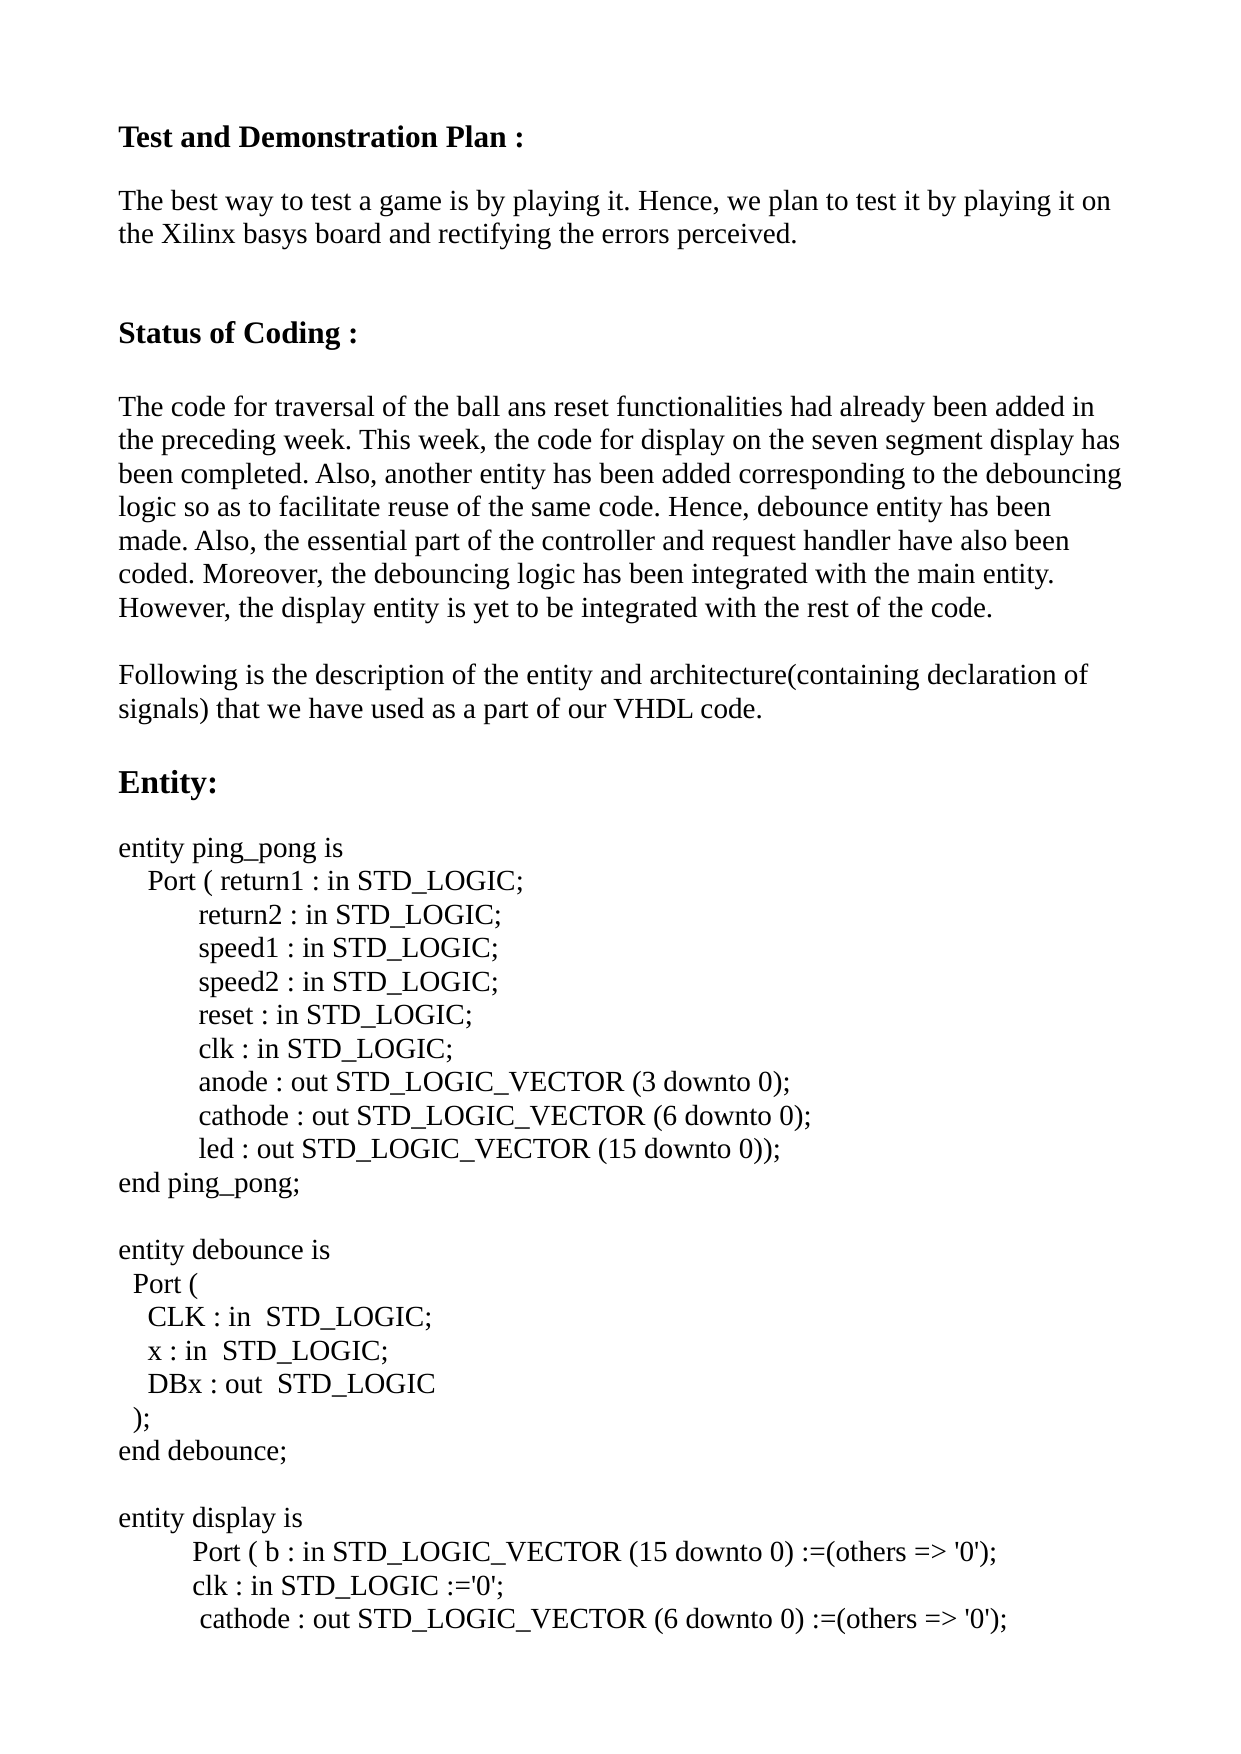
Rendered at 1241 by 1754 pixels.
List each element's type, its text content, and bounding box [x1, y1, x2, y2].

text entity ping_pong is [118, 830, 1122, 863]
text reset : in STD_LOGIC; [118, 997, 1122, 1031]
text led : out STD_LOGIC_VECTOR (15 downto 0)); [118, 1132, 1122, 1165]
text The best way to test a game is by playing it. Hence, we plan to test it by playing it on the Xilinx basys board and rectifying the errors perceived. [118, 183, 1122, 250]
text Entity: [118, 763, 1122, 801]
text anode : out STD_LOGIC_VECTOR (3 downto 0); [118, 1064, 1122, 1098]
text entity debounce is [118, 1232, 1122, 1266]
text cathode : out STD_LOGIC_VECTOR (6 downto 0); [118, 1098, 1122, 1132]
text Test and Demonstration Plan : [118, 118, 1122, 154]
text The code for traversal of the ball ans reset functionalities had already been added in the preceding week. This week, the code for display on the seven segment display has been completed. Also, another entity has been added corresponding to the debouncing logic so as to facilitate reuse of the same code. Hence, debounce entity has been made. Also, the essential part of the controller and request handler have also been coded. Moreover, the debouncing logic has been integrated with the main entity. However, the display entity is yet to be integrated with the rest of the code. [118, 389, 1122, 624]
text clk : in STD_LOGIC; [118, 1031, 1122, 1064]
text end debounce; [118, 1433, 1122, 1467]
text Port ( [118, 1266, 1122, 1299]
text end ping_pong; [118, 1165, 1122, 1199]
text entity display is Port ( b : in STD_LOGIC_VECTOR (15 downto 0) :=(others => '0'); [118, 1501, 1122, 1568]
text Port ( return1 : in STD_LOGIC; [118, 863, 1122, 897]
text DBx : out STD_LOGIC [118, 1366, 1122, 1400]
text x : in STD_LOGIC; [118, 1333, 1122, 1366]
text ); [118, 1400, 1122, 1433]
text CLK : in STD_LOGIC; [118, 1299, 1122, 1333]
text speed2 : in STD_LOGIC; [118, 964, 1122, 997]
text speed1 : in STD_LOGIC; [118, 930, 1122, 964]
text return2 : in STD_LOGIC; [118, 897, 1122, 930]
text clk : in STD_LOGIC :='0'; cathode : out STD_LOGIC_VECTOR (6 downto 0) :=(others => '0'); [118, 1568, 1122, 1635]
text Status of Coding : [118, 314, 1122, 351]
text Following is the description of the entity and architecture(containing declaration of signals) that we have used as a part of our VHDL code. [118, 657, 1122, 724]
